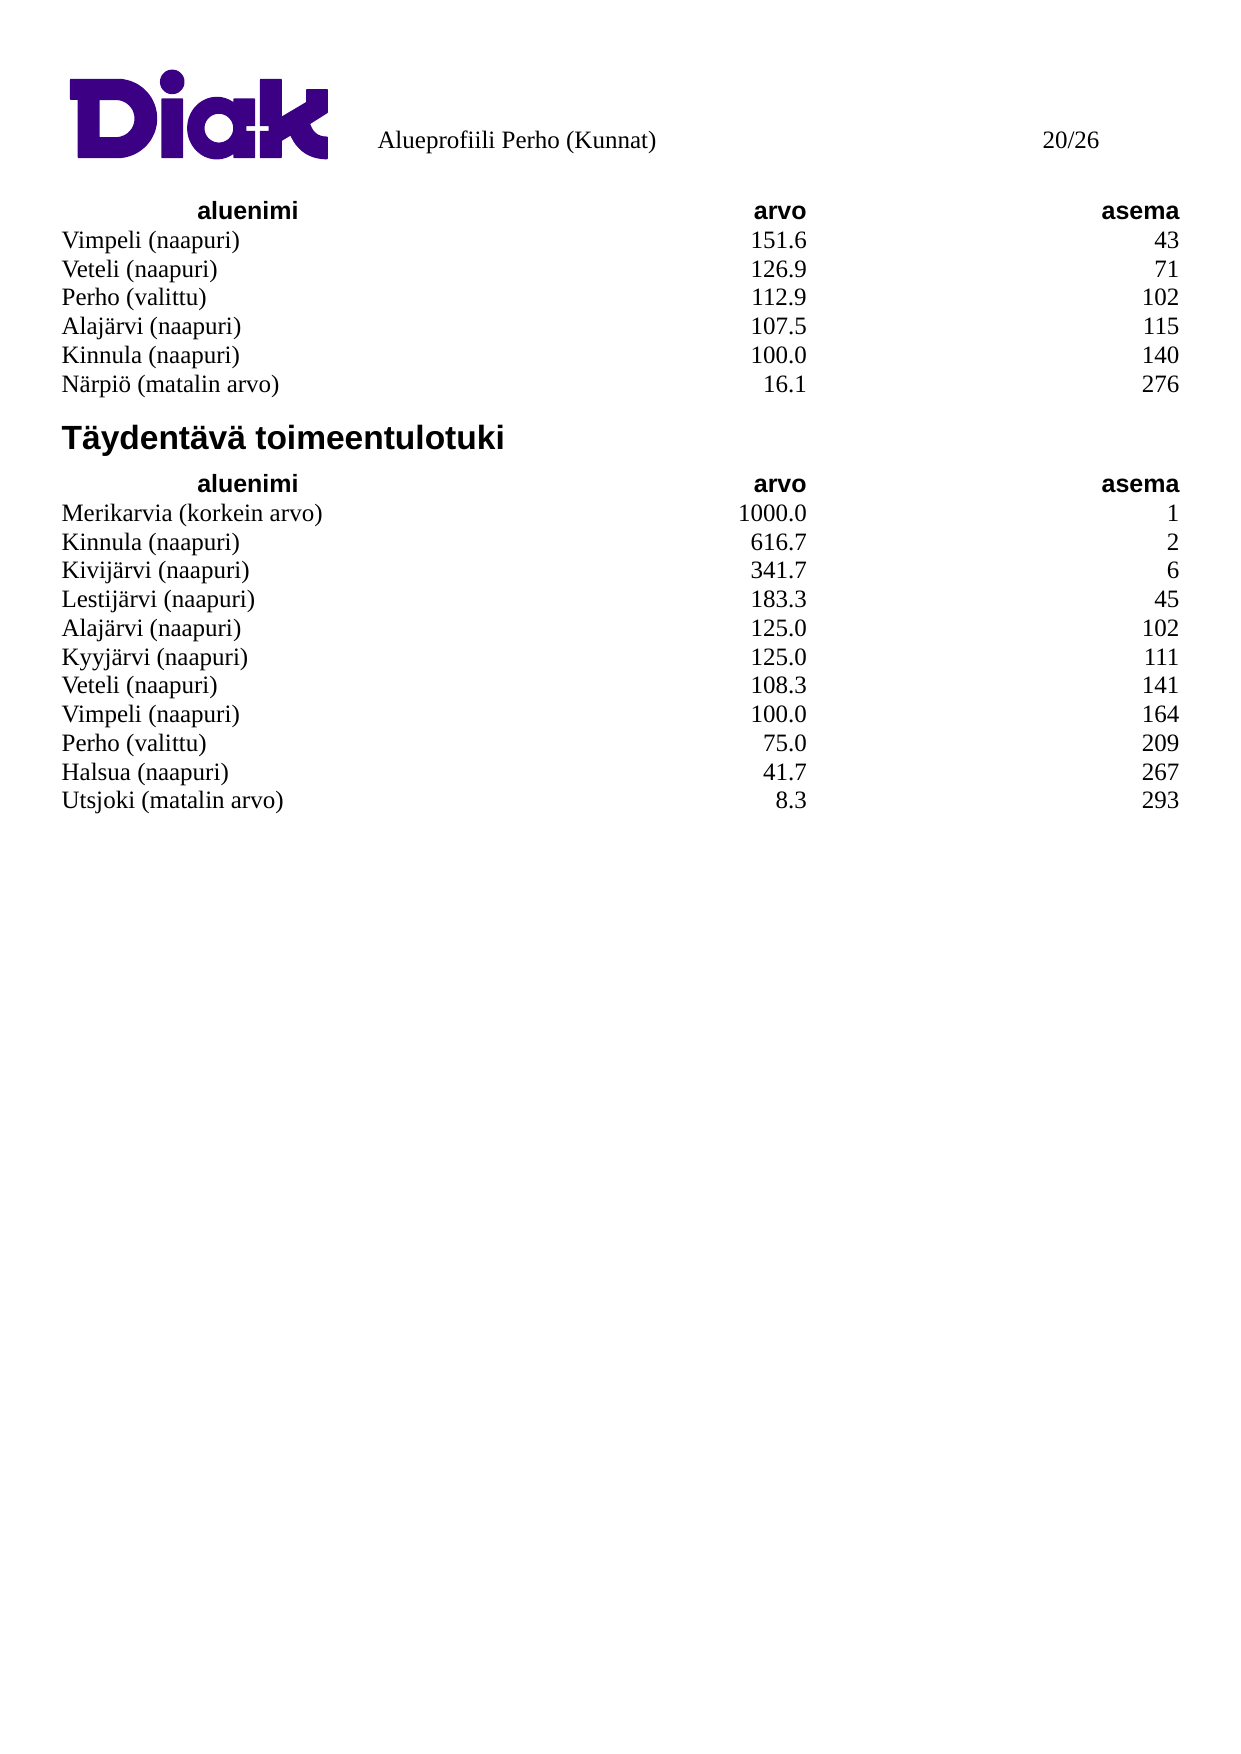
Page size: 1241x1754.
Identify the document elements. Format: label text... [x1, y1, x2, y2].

table_cell 293 [806, 786, 1179, 814]
table_cell 8.3 [434, 786, 806, 814]
table_cell 43 [806, 225, 1179, 254]
table_cell Kyyjärvi (naapuri) [61, 642, 434, 671]
table_cell 107.5 [434, 311, 806, 340]
table_cell 125.0 [434, 613, 806, 642]
table_cell 276 [806, 369, 1179, 397]
table_cell 102 [806, 283, 1179, 311]
table_cell 164 [806, 699, 1179, 728]
table_cell 108.3 [434, 671, 806, 699]
table_cell 141 [806, 671, 1179, 699]
table_cell Vimpeli (naapuri) [61, 225, 434, 254]
table_cell Halsua (naapuri) [61, 757, 434, 786]
table_cell 111 [806, 642, 1179, 671]
table_cell Utsjoki (matalin arvo) [61, 786, 434, 814]
subtitle Täydentävä toimeentulotuki [61, 418, 1179, 457]
table_cell 115 [806, 311, 1179, 340]
table_header asema [806, 469, 1179, 498]
table_cell Lestijärvi (naapuri) [61, 584, 434, 613]
table_cell Närpiö (matalin arvo) [61, 369, 434, 397]
table_cell Perho (valittu) [61, 283, 434, 311]
table_cell Kinnula (naapuri) [61, 527, 434, 556]
table_cell Perho (valittu) [61, 728, 434, 757]
table_cell 45 [806, 584, 1179, 613]
table_cell 151.6 [434, 225, 806, 254]
table_cell 41.7 [434, 757, 806, 786]
table_cell 71 [806, 254, 1179, 282]
table_cell Veteli (naapuri) [61, 671, 434, 699]
table_cell 267 [806, 757, 1179, 786]
table_cell 100.0 [434, 699, 806, 728]
table_cell 126.9 [434, 254, 806, 282]
table_header arvo [434, 196, 806, 225]
table_cell 16.1 [434, 369, 806, 397]
table_cell Kinnula (naapuri) [61, 340, 434, 369]
table_header aluenimi [61, 196, 434, 225]
table_cell 6 [806, 556, 1179, 584]
table_cell 100.0 [434, 340, 806, 369]
table_cell Alajärvi (naapuri) [61, 311, 434, 340]
table_cell 341.7 [434, 556, 806, 584]
table_cell 75.0 [434, 728, 806, 757]
table_cell Kivijärvi (naapuri) [61, 556, 434, 584]
table_cell Merikarvia (korkein arvo) [61, 498, 434, 527]
table_cell 616.7 [434, 527, 806, 556]
table_header aluenimi [61, 469, 434, 498]
table_header arvo [434, 469, 806, 498]
table_cell 209 [806, 728, 1179, 757]
table_cell Vimpeli (naapuri) [61, 699, 434, 728]
table_cell 112.9 [434, 283, 806, 311]
table_header asema [806, 196, 1179, 225]
table_cell 1 [806, 498, 1179, 527]
table_cell 183.3 [434, 584, 806, 613]
table_cell 102 [806, 613, 1179, 642]
table_cell 140 [806, 340, 1179, 369]
table_cell 1000.0 [434, 498, 806, 527]
table_cell Veteli (naapuri) [61, 254, 434, 282]
table_cell 125.0 [434, 642, 806, 671]
table_cell 2 [806, 527, 1179, 556]
table_cell Alajärvi (naapuri) [61, 613, 434, 642]
